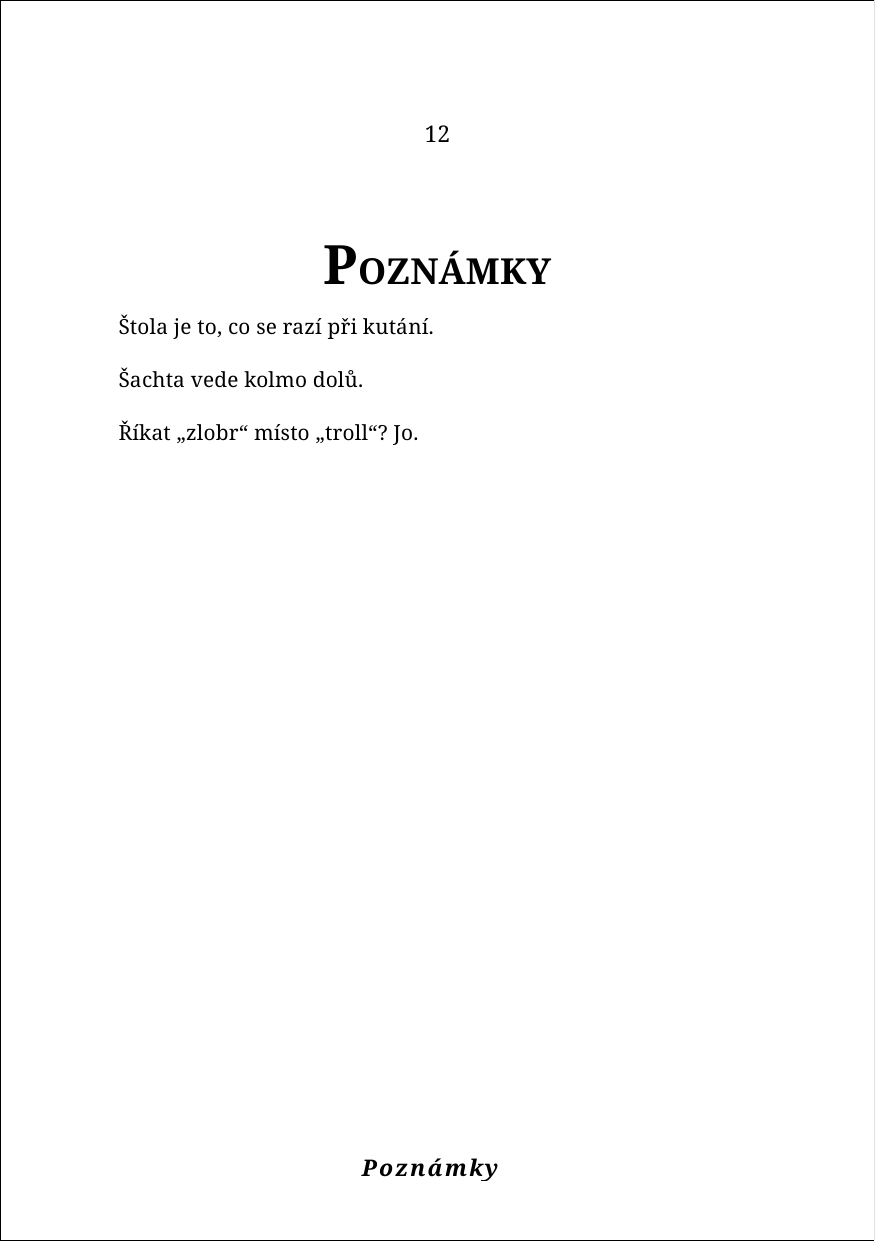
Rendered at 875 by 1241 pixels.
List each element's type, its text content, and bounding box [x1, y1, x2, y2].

text Šachta vede kolmo dolů. [118, 365, 756, 393]
text Říkat „zlobr“ místo „troll“? Jo. [118, 418, 756, 447]
subtitle Poznámky [118, 226, 756, 300]
text Štola je to, co se razí při kutání. [118, 312, 756, 340]
